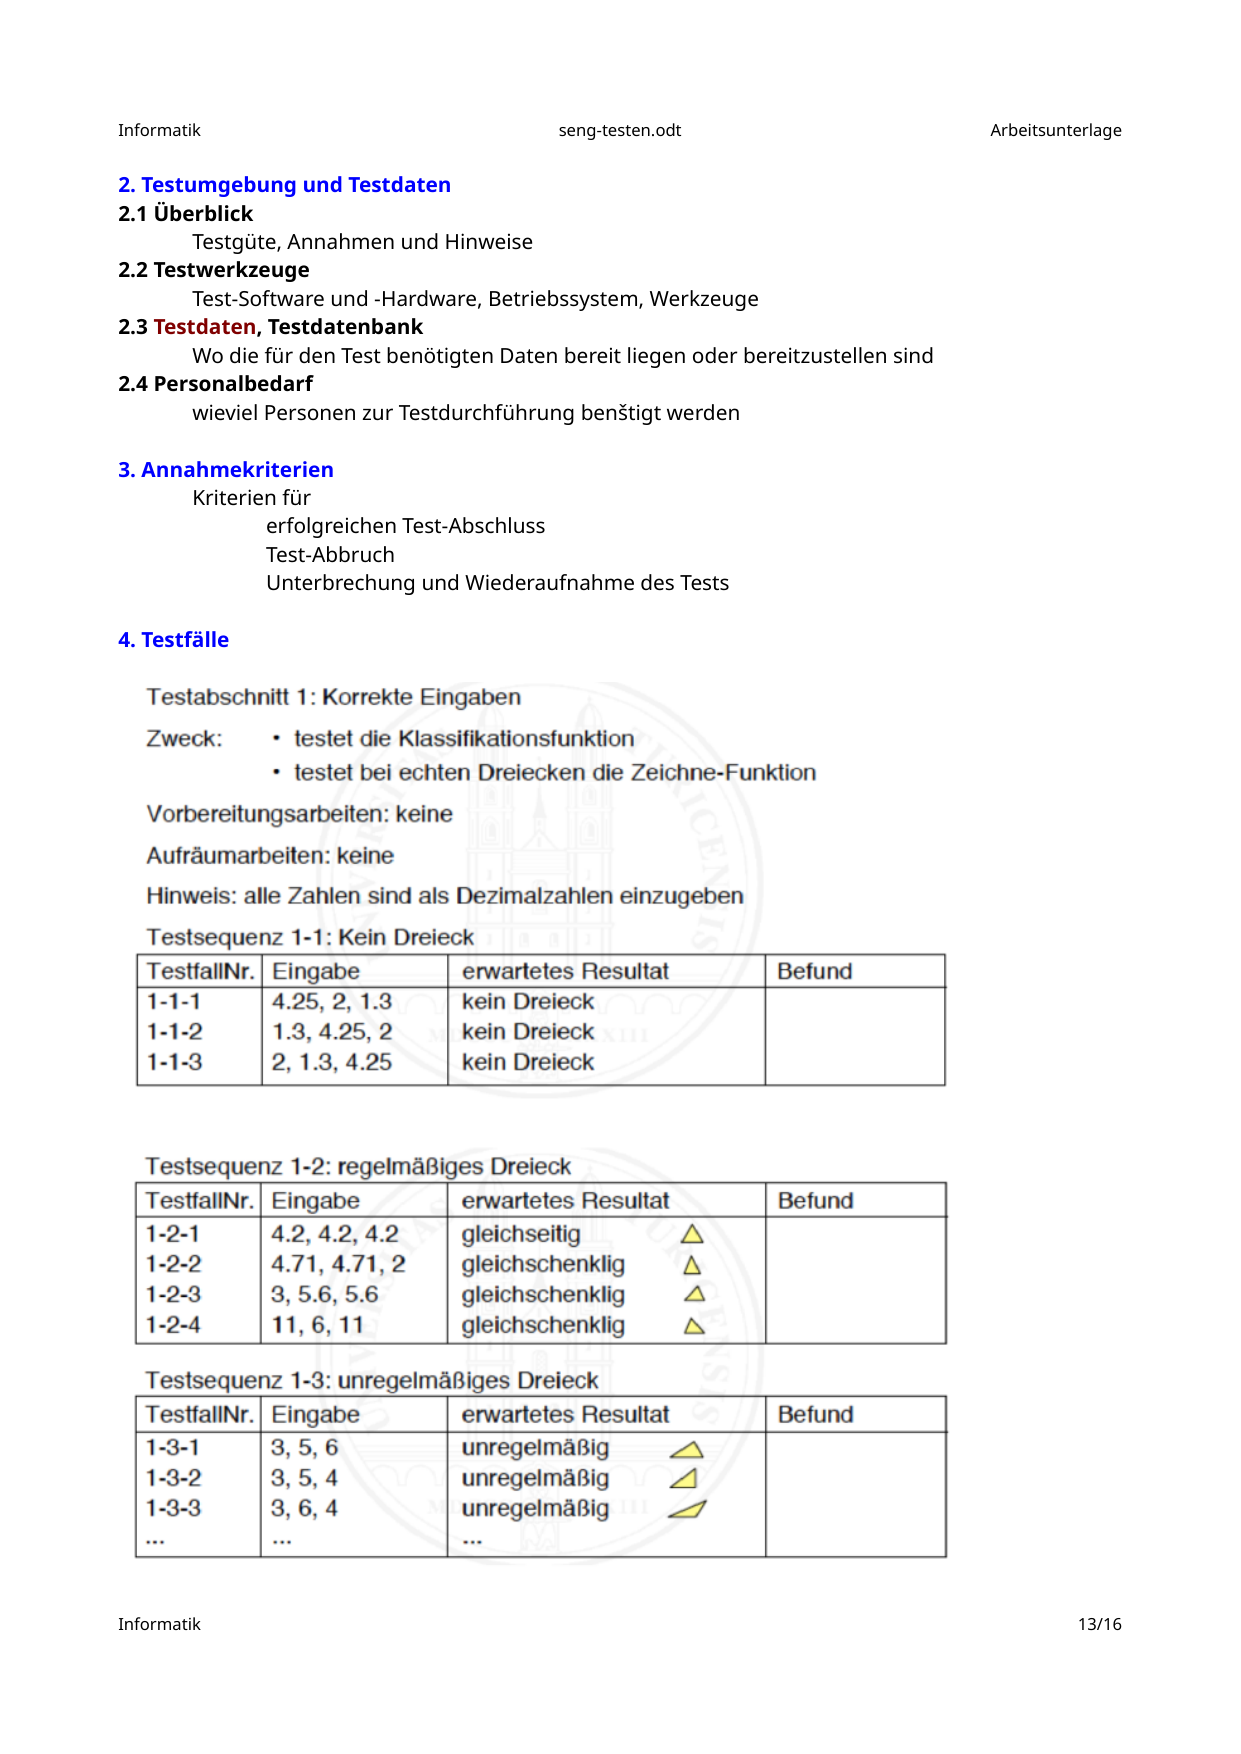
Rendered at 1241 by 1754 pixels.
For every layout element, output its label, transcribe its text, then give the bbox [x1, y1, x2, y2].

text 2.2 Testwerkzeuge [118, 256, 1122, 284]
text 4. Testfälle [118, 625, 1122, 654]
text 2. Testumgebung und Testdaten [118, 170, 1122, 199]
text Test-Software und -Hardware, Betriebssystem, Werkzeuge [118, 284, 1122, 312]
picture [118, 682, 967, 1578]
text erfolgreichen Test-Abschluss [118, 512, 1122, 540]
text Test-Abbruch [118, 540, 1122, 568]
text Kriterien für [118, 483, 1122, 512]
text 2.3 Testdaten, Testdatenbank [118, 312, 1122, 341]
text 3. Annahmekriterien [118, 455, 1122, 483]
text 2.1 Überblick [118, 199, 1122, 227]
text Unterbrechung und Wiederaufnahme des Tests [118, 568, 1122, 597]
text wieviel Personen zur Testdurchführung benštigt werden [118, 398, 1122, 426]
text Testgüte, Annahmen und Hinweise [118, 227, 1122, 256]
text 2.4 Personalbedarf [118, 369, 1122, 398]
text Wo die für den Test benötigten Daten bereit liegen oder bereitzustellen sind [118, 341, 1122, 369]
